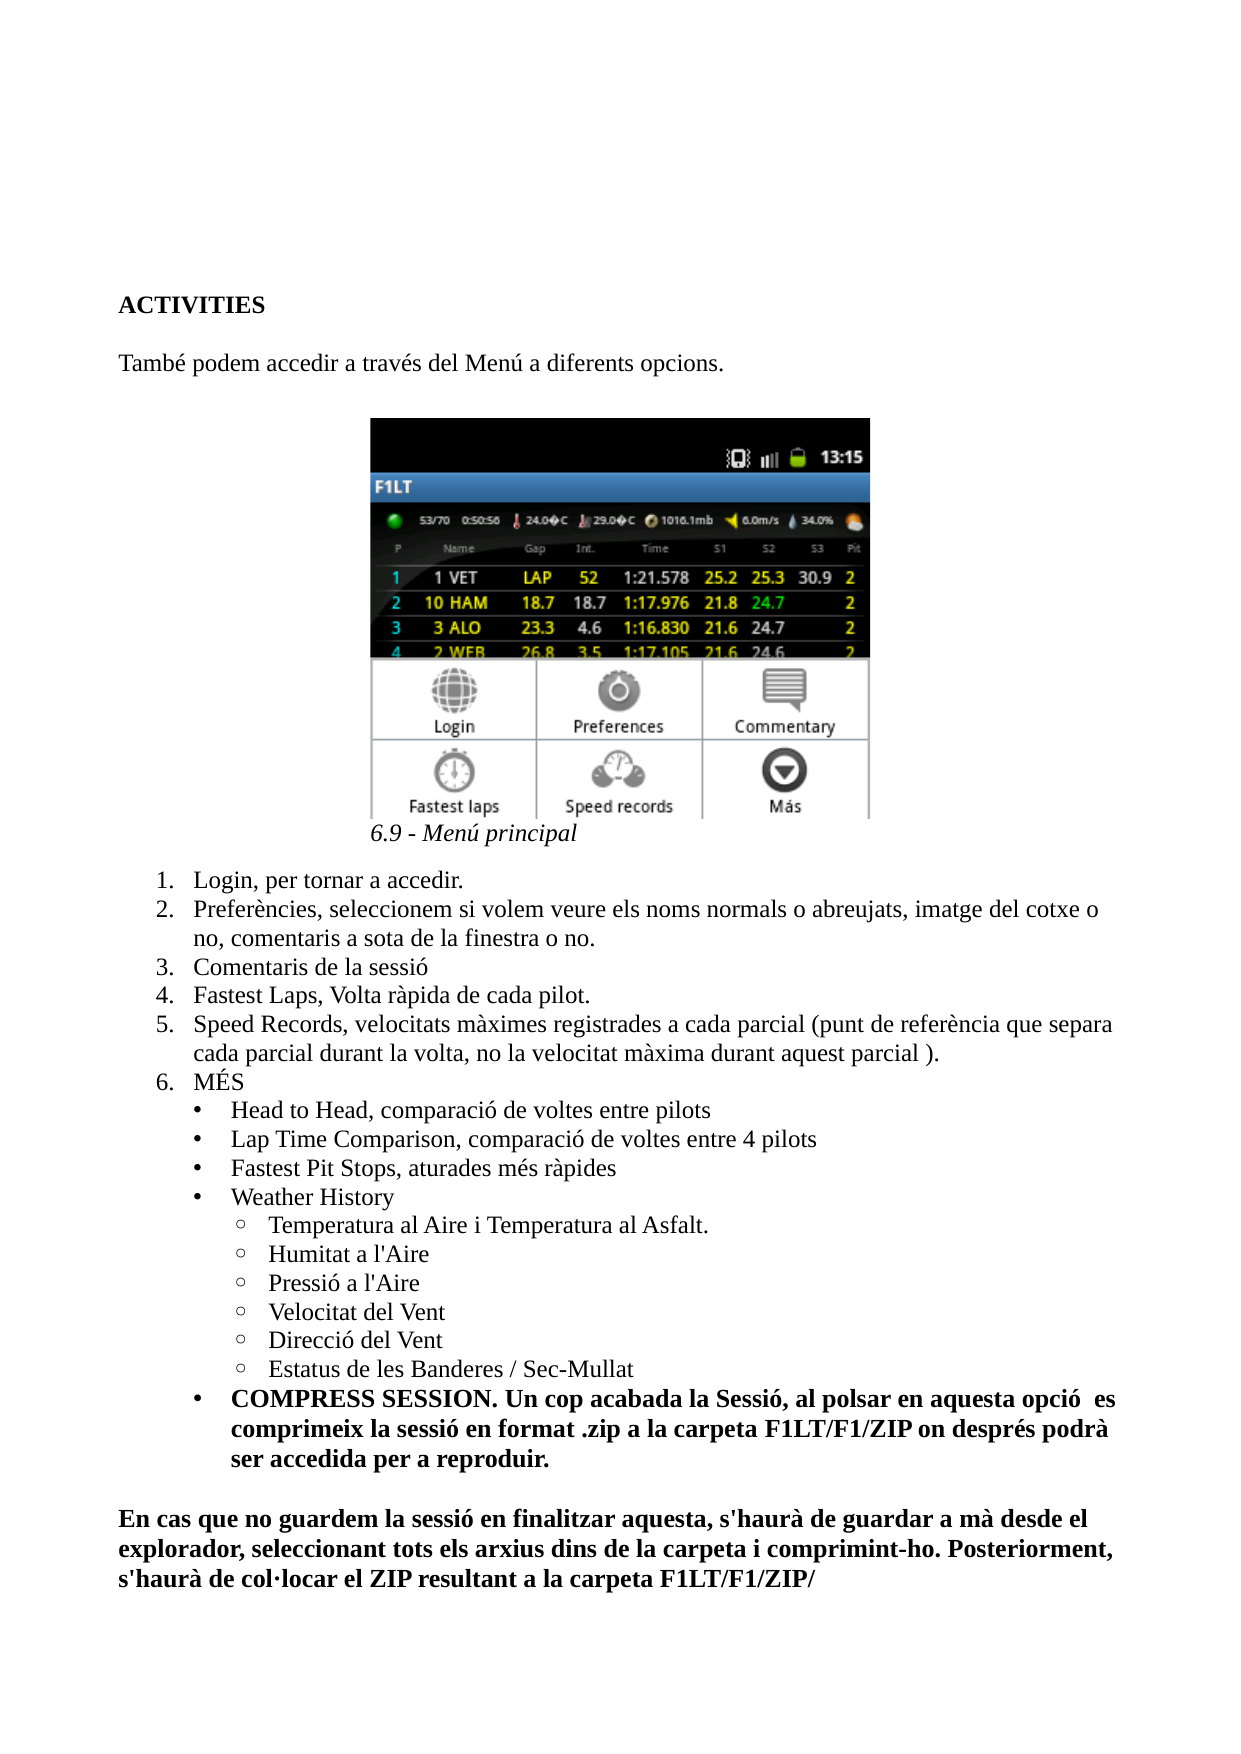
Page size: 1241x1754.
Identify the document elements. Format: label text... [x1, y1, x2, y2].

list Weather History [193, 1182, 1122, 1211]
list Velocitat del Vent [231, 1297, 1122, 1326]
list Lap Time Comparison, comparació de voltes entre 4 pilots [193, 1124, 1122, 1153]
text ACTIVITIES [118, 291, 1122, 319]
list Fastest Laps, Volta ràpida de cada pilot. [156, 981, 1122, 1009]
list Speed Records, velocitats màximes registrades a cada parcial (punt de referència que separa cada parcial durant la volta, no la velocitat màxima durant aquest parcial ). [156, 1009, 1122, 1067]
list Direcció del Vent [231, 1326, 1122, 1354]
list MÉS [156, 1067, 1122, 1096]
list Preferències, seleccionem si volem veure els noms normals o abreujats, imatge del cotxe o no, comentaris a sota de la finestra o no. [156, 894, 1122, 952]
picture [370, 418, 871, 819]
list Login, per tornar a accedir. [156, 866, 1122, 894]
text 6.9 - Menú principal [370, 819, 870, 847]
list Estatus de les Banderes / Sec-Mullat [231, 1354, 1122, 1383]
list Pressió a l'Aire [231, 1268, 1122, 1297]
list Comentaris de la sessió [156, 952, 1122, 981]
list Fastest Pit Stops, aturades més ràpides [193, 1153, 1122, 1182]
list Temperatura al Aire i Temperatura al Asfalt. [231, 1211, 1122, 1239]
list Humitat a l'Aire [231, 1239, 1122, 1268]
list COMPRESS SESSION. Un cop acabada la Sessió, al polsar en aquesta opció es comprimeix la sessió en format .zip a la carpeta F1LT/F1/ZIP on després podrà ser accedida per a reproduir. [193, 1383, 1122, 1473]
text En cas que no guardem la sessió en finalitzar aquesta, s'haurà de guardar a mà desde el explorador, seleccionant tots els arxius dins de la carpeta i comprimint-ho. Posteriorment, s'haurà de col·locar el ZIP resultant a la carpeta F1LT/F1/ZIP/ [118, 1503, 1122, 1593]
text També podem accedir a través del Menú a diferents opcions. [118, 348, 1122, 377]
list Head to Head, comparació de voltes entre pilots [193, 1096, 1122, 1124]
